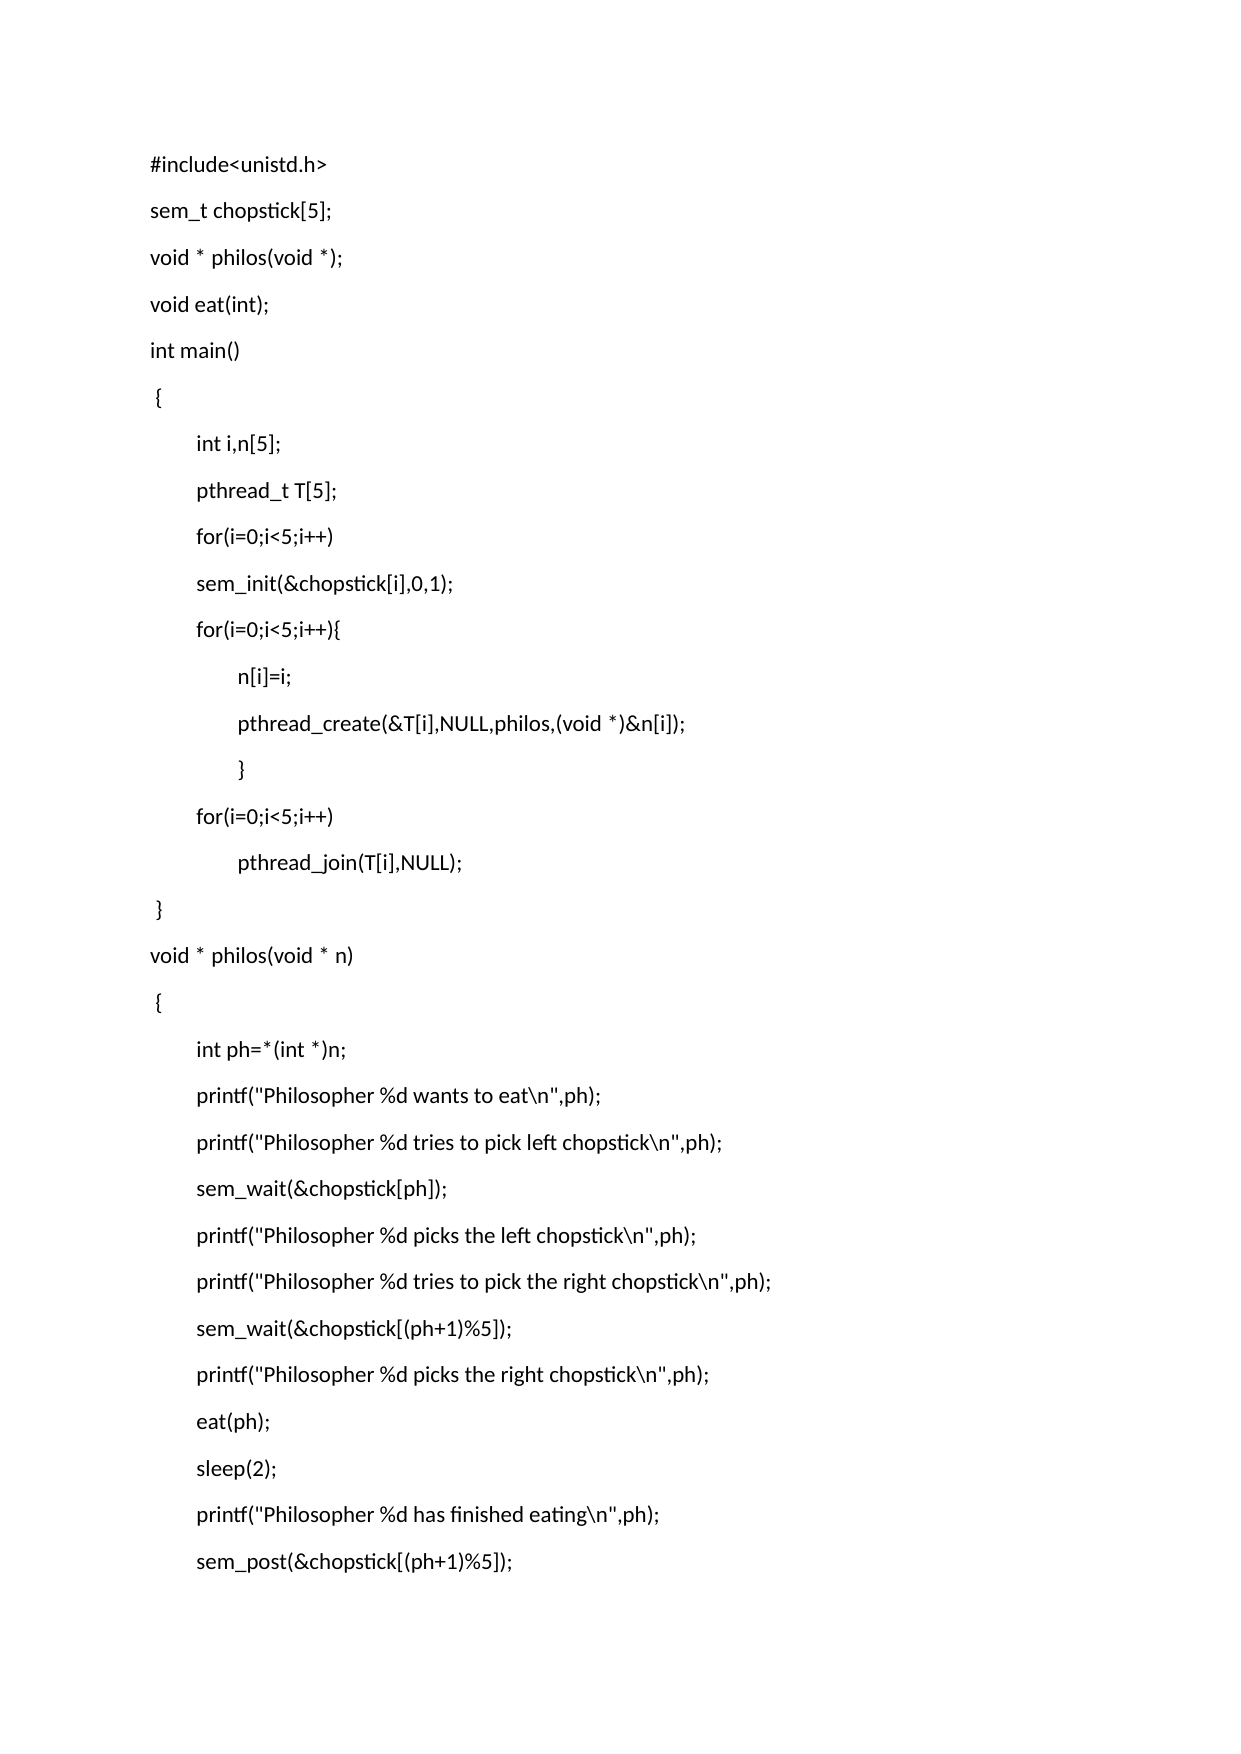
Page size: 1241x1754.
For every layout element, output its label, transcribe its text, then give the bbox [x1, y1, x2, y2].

text printf("Philosopher %d has finished eating\n",ph); [150, 1500, 1090, 1528]
text { [150, 383, 1090, 411]
text printf("Philosopher %d tries to pick left chopstick\n",ph); [150, 1128, 1090, 1156]
text sem_post(&chopstick[(ph+1)%5]); [150, 1547, 1090, 1575]
text } [150, 895, 1090, 923]
text #include<unistd.h> [150, 150, 1090, 178]
text printf("Philosopher %d picks the right chopstick\n",ph); [150, 1361, 1090, 1389]
text sem_t chopstick[5]; [150, 197, 1090, 224]
text } [150, 755, 1090, 783]
text printf("Philosopher %d tries to pick the right chopstick\n",ph); [150, 1267, 1090, 1296]
text sleep(2); [150, 1454, 1090, 1482]
text sem_wait(&chopstick[(ph+1)%5]); [150, 1314, 1090, 1342]
text void eat(int); [150, 290, 1090, 318]
text printf("Philosopher %d picks the left chopstick\n",ph); [150, 1221, 1090, 1249]
text for(i=0;i<5;i++){ [150, 616, 1090, 644]
text for(i=0;i<5;i++) [150, 802, 1090, 830]
text void * philos(void *); [150, 243, 1090, 271]
text { [150, 988, 1090, 1016]
text sem_wait(&chopstick[ph]); [150, 1174, 1090, 1202]
text int i,n[5]; [150, 429, 1090, 457]
text sem_init(&chopstick[i],0,1); [150, 569, 1090, 597]
text void * philos(void * n) [150, 942, 1090, 969]
text n[i]=i; [150, 662, 1090, 690]
text eat(ph); [150, 1407, 1090, 1435]
text pthread_t T[5]; [150, 476, 1090, 504]
text printf("Philosopher %d wants to eat\n",ph); [150, 1081, 1090, 1109]
text int main() [150, 336, 1090, 364]
text pthread_join(T[i],NULL); [150, 848, 1090, 876]
text pthread_create(&T[i],NULL,philos,(void *)&n[i]); [150, 709, 1090, 737]
text int ph=*(int *)n; [150, 1035, 1090, 1063]
text for(i=0;i<5;i++) [150, 522, 1090, 551]
